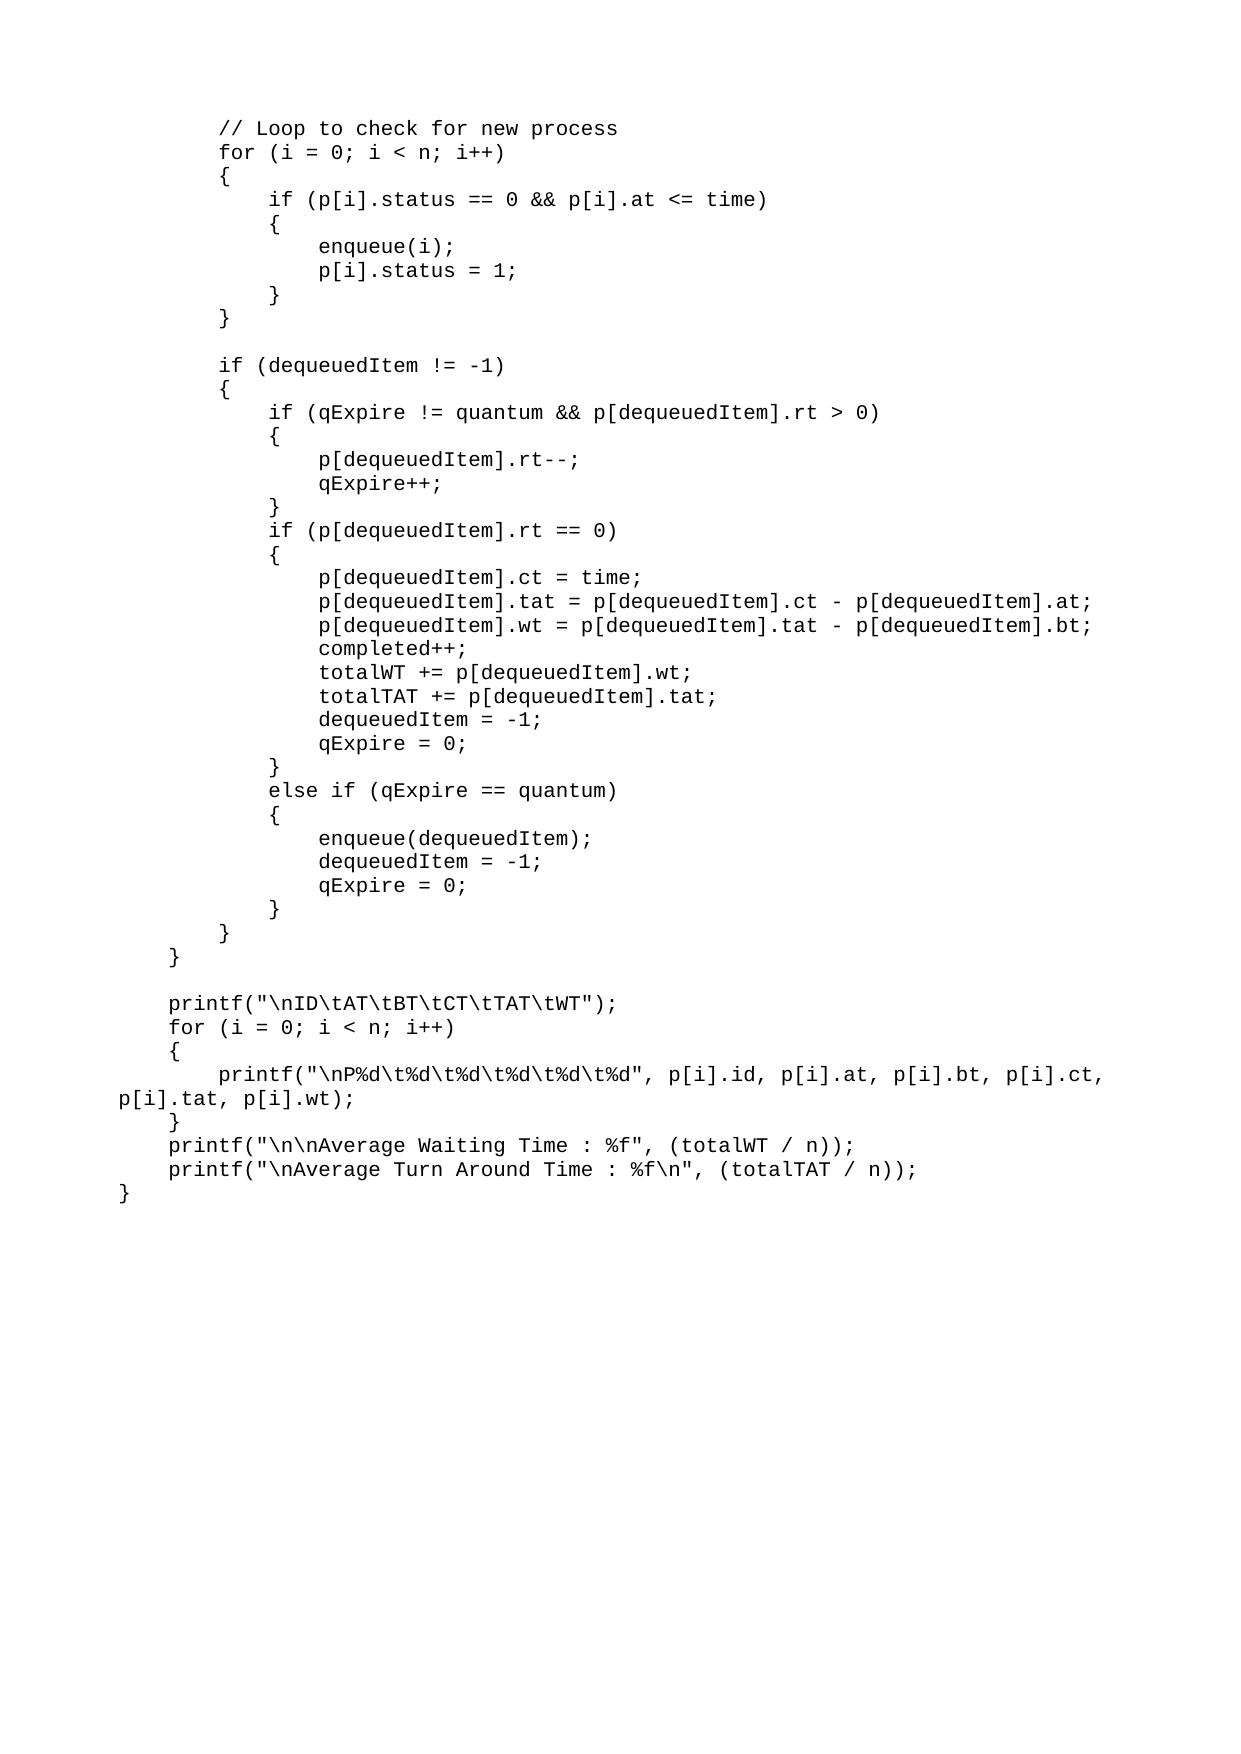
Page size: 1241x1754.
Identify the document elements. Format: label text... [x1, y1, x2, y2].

text if (qExpire != quantum && p[dequeuedItem].rt > 0) [118, 402, 1122, 426]
text totalTAT += p[dequeuedItem].tat; [118, 686, 1122, 709]
text qExpire = 0; [118, 875, 1122, 898]
text if (dequeuedItem != -1) [118, 354, 1122, 378]
text completed++; [118, 638, 1122, 662]
text { [118, 213, 1122, 236]
text for (i = 0; i < n; i++) [118, 142, 1122, 165]
text if (p[i].status == 0 && p[i].at <= time) [118, 189, 1122, 213]
text } [118, 757, 1122, 780]
text { [118, 544, 1122, 567]
text } [118, 922, 1122, 946]
text { [118, 804, 1122, 827]
text for (i = 0; i < n; i++) [118, 1017, 1122, 1040]
text dequeuedItem = -1; [118, 709, 1122, 733]
text { [118, 378, 1122, 402]
text { [118, 426, 1122, 449]
text qExpire = 0; [118, 733, 1122, 757]
text { [118, 165, 1122, 189]
text enqueue(i); [118, 236, 1122, 260]
text printf("\nID\tAT\tBT\tCT\tTAT\tWT"); [118, 993, 1122, 1017]
text p[dequeuedItem].rt--; [118, 449, 1122, 473]
text p[dequeuedItem].ct = time; [118, 567, 1122, 591]
text enqueue(dequeuedItem); [118, 827, 1122, 851]
text p[i].status = 1; [118, 260, 1122, 284]
text qExpire++; [118, 473, 1122, 496]
text // Loop to check for new process [118, 118, 1122, 142]
text dequeuedItem = -1; [118, 851, 1122, 875]
text } [118, 898, 1122, 922]
text printf("\n\nAverage Waiting Time : %f", (totalWT / n)); [118, 1135, 1122, 1158]
text if (p[dequeuedItem].rt == 0) [118, 520, 1122, 544]
text } [118, 1111, 1122, 1135]
text p[dequeuedItem].wt = p[dequeuedItem].tat - p[dequeuedItem].bt; [118, 615, 1122, 638]
text p[dequeuedItem].tat = p[dequeuedItem].ct - p[dequeuedItem].at; [118, 591, 1122, 615]
text } [118, 307, 1122, 331]
text printf("\nAverage Turn Around Time : %f\n", (totalTAT / n)); [118, 1158, 1122, 1182]
text } [118, 284, 1122, 307]
text } [118, 496, 1122, 520]
text { [118, 1040, 1122, 1064]
text printf("\nP%d\t%d\t%d\t%d\t%d\t%d", p[i].id, p[i].at, p[i].bt, p[i].ct, p[i].tat, p[i].wt); [118, 1064, 1122, 1111]
text totalWT += p[dequeuedItem].wt; [118, 662, 1122, 686]
text else if (qExpire == quantum) [118, 780, 1122, 804]
text } [118, 946, 1122, 969]
text } [118, 1182, 1122, 1206]
